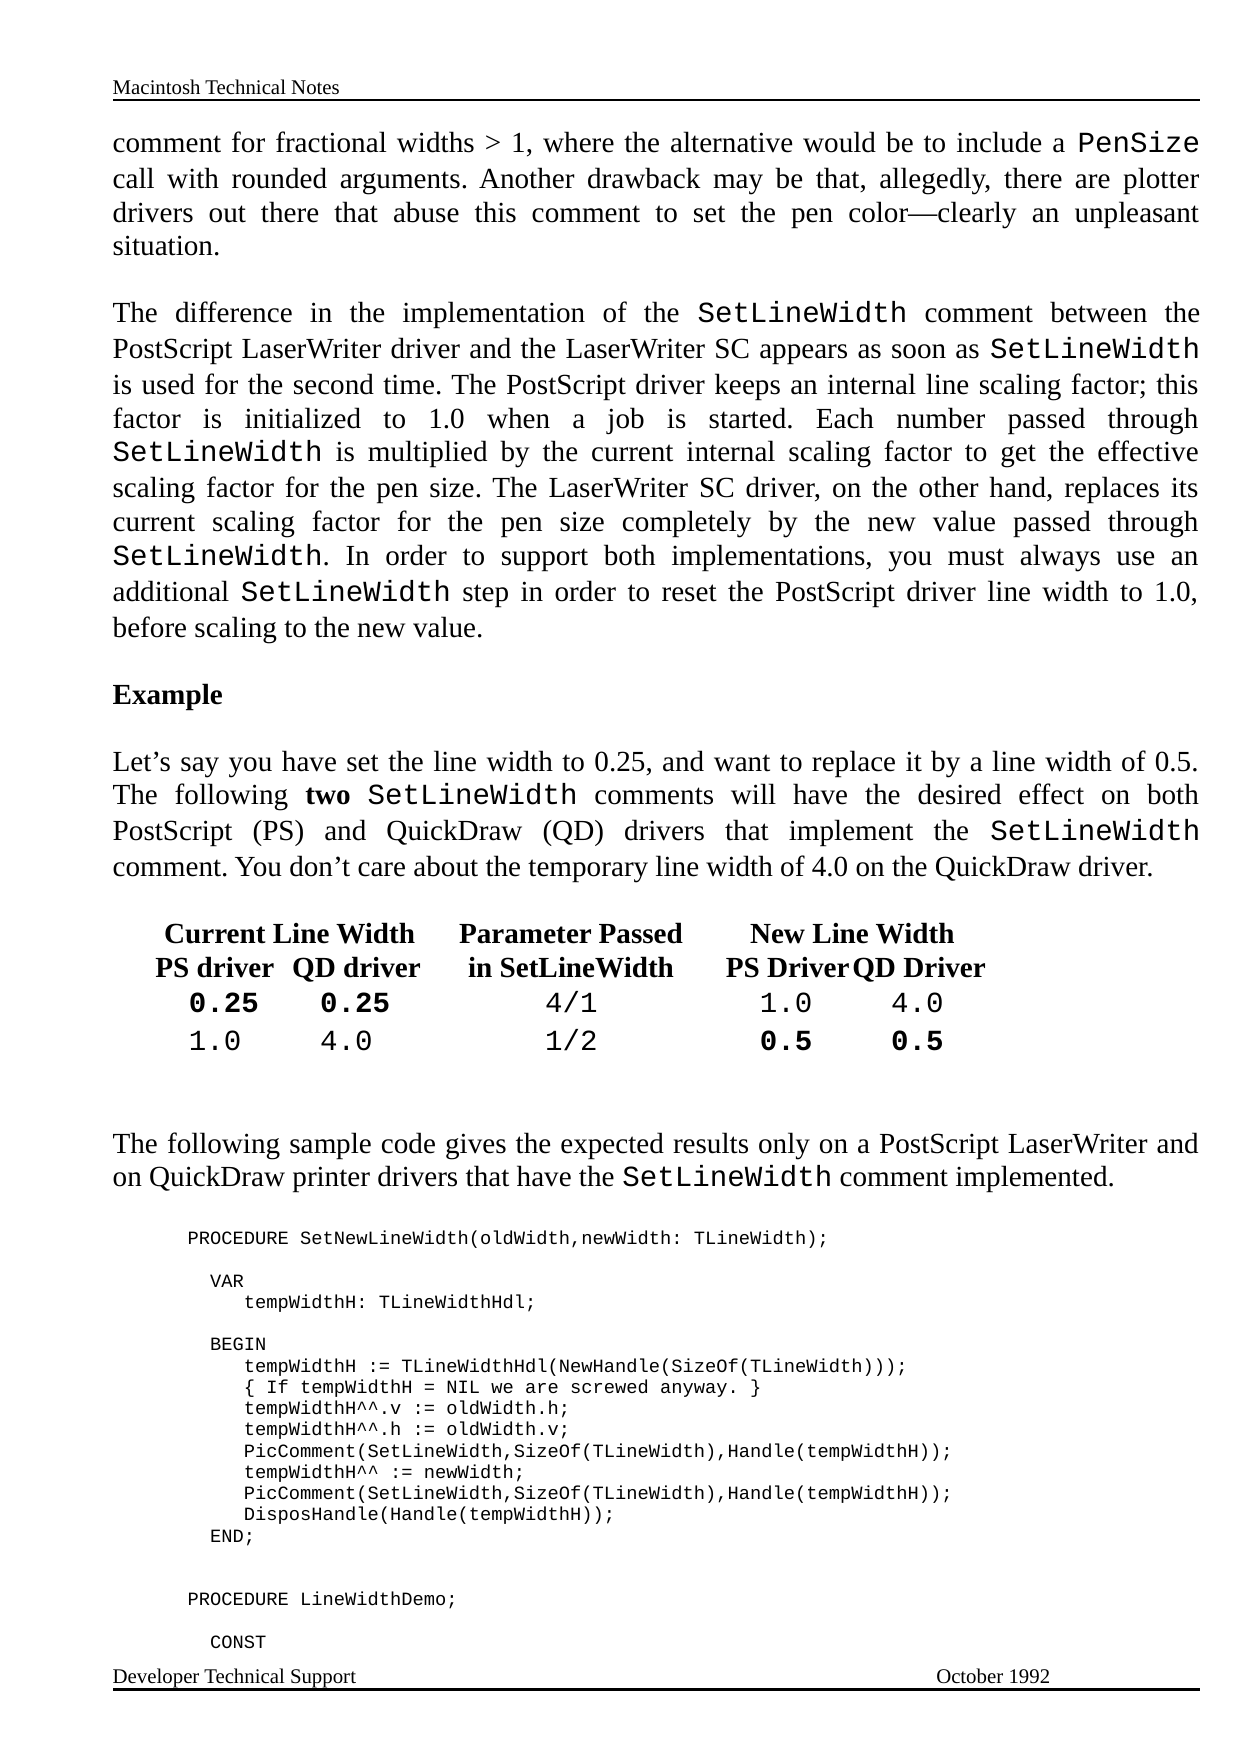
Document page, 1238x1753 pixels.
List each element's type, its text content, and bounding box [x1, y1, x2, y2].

text PROCEDURE SetNewLineWidth(oldWidth,newWidth: TLineWidth); [187, 1229, 1200, 1250]
text tempWidthH^^.v := oldWidth.h; [187, 1399, 1200, 1420]
text The following sample code gives the expected results only on a PostScript LaserWriter and on QuickDraw printer drivers that have the SetLineWidth comment implemented. [112, 1126, 1200, 1195]
text END; [187, 1526, 1200, 1548]
text comment for fractional widths > 1, where the alternative would be to include a PenSize call with rounded arguments. Another drawback may be that, allegedly, there are plotter drivers out there that abuse this comment to set the pen color—clearly an unpleasant situation. [112, 125, 1200, 262]
text PicComment(SetLineWidth,SizeOf(TLineWidth),Handle(tempWidthH)); [187, 1484, 1200, 1505]
text tempWidthH^^ := newWidth; [187, 1463, 1200, 1484]
text tempWidthH: TLineWidthHdl; [187, 1293, 1200, 1314]
text CONST [187, 1633, 1200, 1654]
text The difference in the implementation of the SetLineWidth comment between the PostScript LaserWriter driver and the LaserWriter SC appears as soon as SetLineWidth is used for the second time. The PostScript driver keeps an internal line scaling factor; this factor is initialized to 1.0 when a job is started. Each number passed through SetLineWidth is multiplied by the current internal scaling factor to get the effective scaling factor for the pen size. The LaserWriter SC driver, on the other hand, replaces its current scaling factor for the pen size completely by the new value passed through SetLineWidth. In order to support both implementations, you must always use an additional SetLineWidth step in order to reset the PostScript driver line width to 1.0, before scaling to the new value. [112, 295, 1200, 643]
text PROCEDURE LineWidthDemo; [187, 1590, 1200, 1611]
text tempWidthH^^.h := oldWidth.v; [187, 1420, 1200, 1441]
text BEGIN [187, 1335, 1200, 1356]
text { If tempWidthH = NIL we are screwed anyway. } [187, 1378, 1200, 1399]
text PS driver QD driver in SetLineWidth PS Driver QD Driver [112, 950, 1200, 984]
text tempWidthH := TLineWidthHdl(NewHandle(SizeOf(TLineWidth))); [187, 1356, 1200, 1378]
text Example [112, 677, 1200, 710]
text 1.0 4.0 1/2 0.5 0.5 [112, 1021, 1200, 1059]
text Let’s say you have set the line width to 0.25, and want to replace it by a line width of 0.5. The following two SetLineWidth comments will have the desired effect on both PostScript (PS) and QuickDraw (QD) drivers that implement the SetLineWidth comment. You don’t care about the temporary line width of 4.0 on the QuickDraw driver. [112, 744, 1200, 883]
text Current Line Width Parameter Passed New Line Width [112, 917, 1200, 950]
text PicComment(SetLineWidth,SizeOf(TLineWidth),Handle(tempWidthH)); [187, 1441, 1200, 1463]
text VAR [187, 1271, 1200, 1293]
text 0.25 0.25 4/1 1.0 4.0 [112, 984, 1200, 1021]
text DisposHandle(Handle(tempWidthH)); [187, 1505, 1200, 1526]
